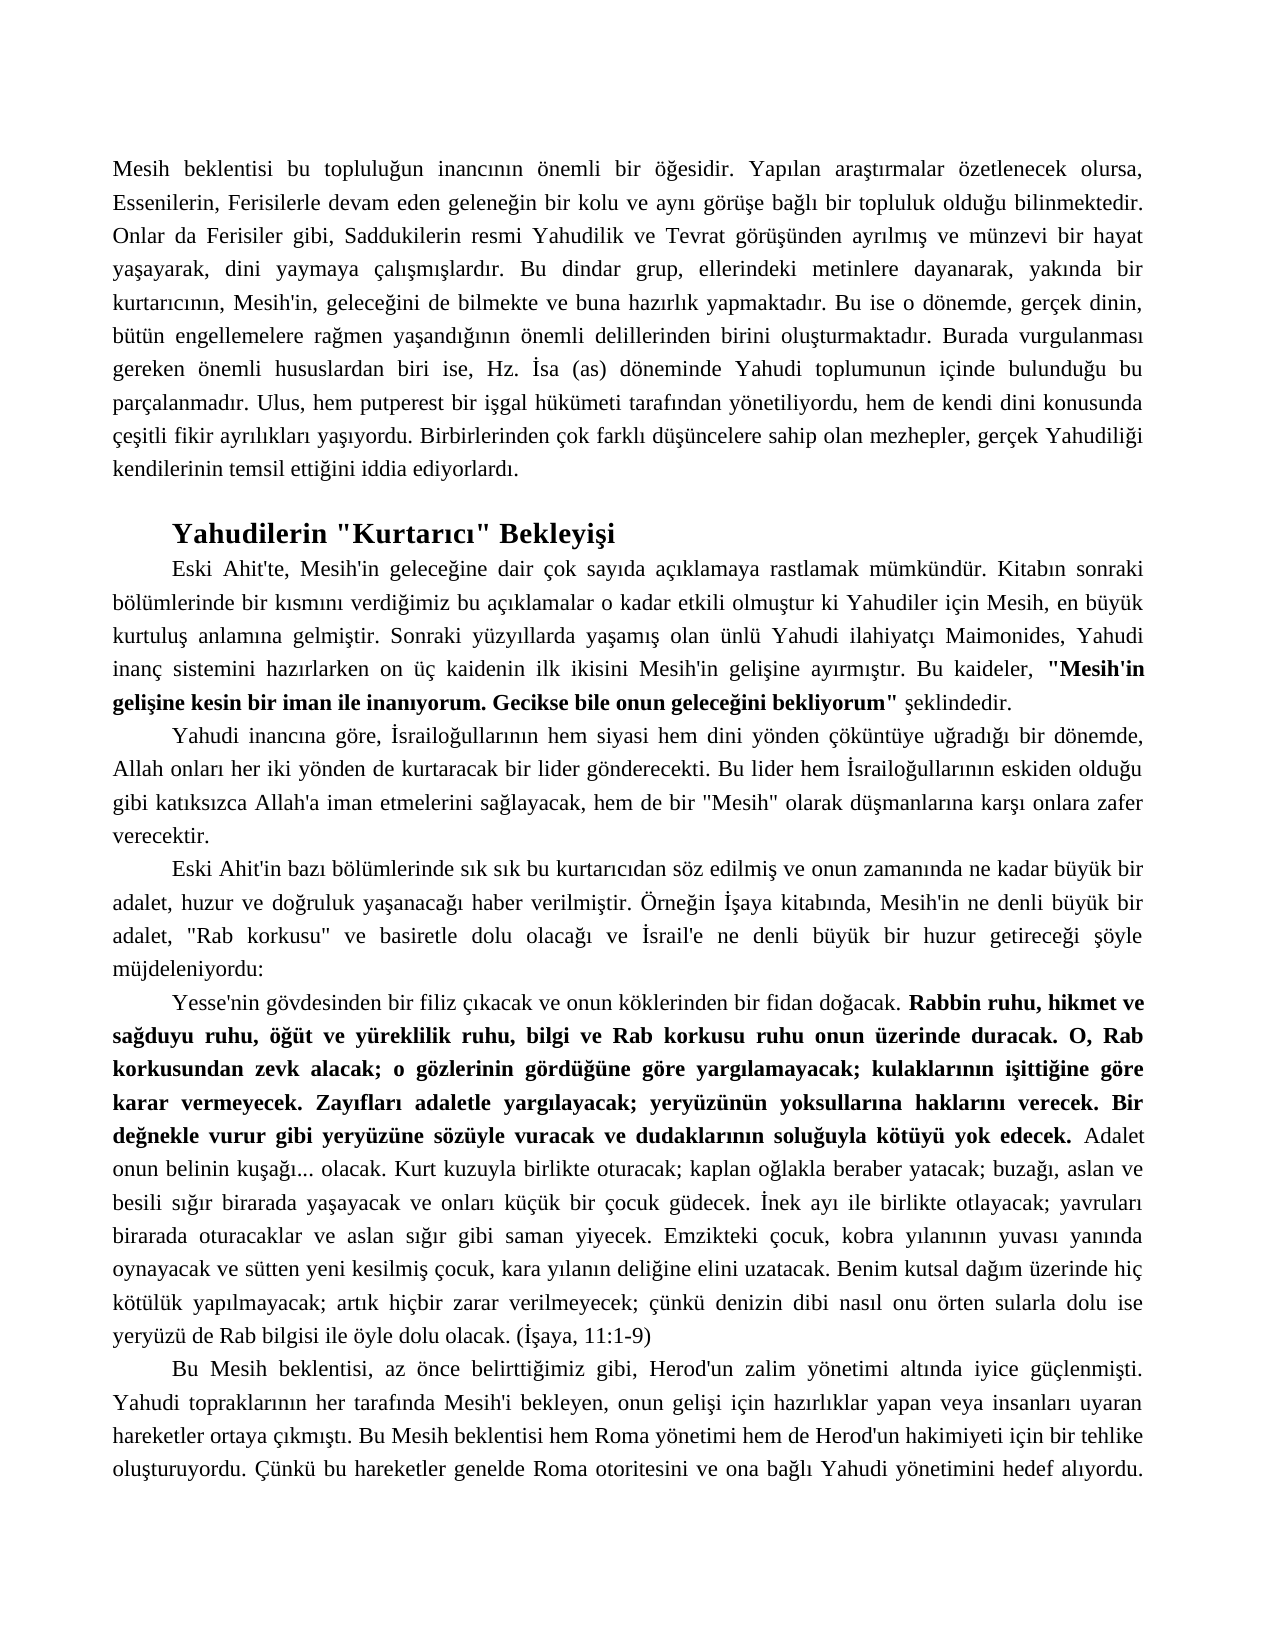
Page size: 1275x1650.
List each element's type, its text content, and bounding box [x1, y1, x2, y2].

text Yahudi inancına göre, İsrailoğullarının hem siyasi hem dini yönden çöküntüye uğradığı bir dönemde, Allah onları her iki yönden de kurtaracak bir lider gönderecekti. Bu lider hem İsrailoğullarının eskiden olduğu gibi katıksızca Allah'a iman etmelerini sağlayacak, hem de bir "Mesih" olarak düşmanlarına karşı onlara zafer verecektir. [112, 717, 1145, 850]
text Mesih beklentisi bu topluluğun inancının önemli bir öğesidir. Yapılan araştırmalar özetlenecek olursa, Essenilerin, Ferisilerle devam eden geleneğin bir kolu ve aynı görüşe bağlı bir topluluk olduğu bilinmektedir. Onlar da Ferisiler gibi, Saddukilerin resmi Yahudilik ve Tevrat görüşünden ayrılmış ve münzevi bir hayat yaşayarak, dini yaymaya çalışmışlardır. Bu dindar grup, ellerindeki metinlere dayanarak, yakında bir kurtarıcının, Mesih'in, geleceğini de bilmekte ve buna hazırlık yapmaktadır. Bu ise o dönemde, gerçek dinin, bütün engellemelere rağmen yaşandığının önemli delillerinden birini oluşturmaktadır. Burada vurgulanması gereken önemli hususlardan biri ise, Hz. İsa (as) döneminde Yahudi toplumunun içinde bulunduğu bu parçalanmadır. Ulus, hem putperest bir işgal hükümeti tarafından yönetiliyordu, hem de kendi dini konusunda çeşitli fikir ayrılıkları yaşıyordu. Birbirlerinden çok farklı düşüncelere sahip olan mezhepler, gerçek Yahudiliği kendilerinin temsil ettiğini iddia ediyorlardı. [112, 150, 1145, 483]
text Eski Ahit'in bazı bölümlerinde sık sık bu kurtarıcıdan söz edilmiş ve onun zamanında ne kadar büyük bir adalet, huzur ve doğruluk yaşanacağı haber verilmiştir. Örneğin İşaya kitabında, Mesih'in ne denli büyük bir adalet, "Rab korkusu" ve basiretle dolu olacağı ve İsrail'e ne denli büyük bir huzur getireceği şöyle müjdeleniyordu: [112, 850, 1145, 983]
text Bu Mesih beklentisi, az önce belirttiğimiz gibi, Herod'un zalim yönetimi altında iyice güçlenmişti. Yahudi topraklarının her tarafında Mesih'i bekleyen, onun gelişi için hazırlıklar yapan veya insanları uyaran hareketler ortaya çıkmıştı. Bu Mesih beklentisi hem Roma yönetimi hem de Herod'un hakimiyeti için bir tehlike oluşturuyordu. Çünkü bu hareketler genelde Roma otoritesini ve ona bağlı Yahudi yönetimini hedef alıyordu. [112, 1350, 1145, 1483]
text Eski Ahit'te, Mesih'in geleceğine dair çok sayıda açıklamaya rastlamak mümkündür. Kitabın sonraki bölümlerinde bir kısmını verdiğimiz bu açıklamalar o kadar etkili olmuştur ki Yahudiler için Mesih, en büyük kurtuluş anlamına gelmiştir. Sonraki yüzyıllarda yaşamış olan ünlü Yahudi ilahiyatçı Maimonides, Yahudi inanç sistemini hazırlarken on üç kaidenin ilk ikisini Mesih'in gelişine ayırmıştır. Bu kaideler, "Mesih'in gelişine kesin bir iman ile inanıyorum. Gecikse bile onun geleceğini bekliyorum" şeklindedir. [112, 550, 1145, 717]
text Yahudilerin "Kurtarıcı" Bekleyişi [112, 517, 1145, 550]
text Yesse'nin gövdesinden bir filiz çıkacak ve onun köklerinden bir fidan doğacak. Rabbin ruhu, hikmet ve sağduyu ruhu, öğüt ve yüreklilik ruhu, bilgi ve Rab korkusu ruhu onun üzerinde duracak. O, Rab korkusundan zevk alacak; o gözlerinin gördüğüne göre yargılamayacak; kulaklarının işittiğine göre karar vermeyecek. Zayıfları adaletle yargılayacak; yeryüzünün yoksullarına haklarını verecek. Bir değnekle vurur gibi yeryüzüne sözüyle vuracak ve dudaklarının soluğuyla kötüyü yok edecek. Adalet onun belinin kuşağı... olacak. Kurt kuzuyla birlikte oturacak; kaplan oğlakla beraber yatacak; buzağı, aslan ve besili sığır birarada yaşayacak ve onları küçük bir çocuk güdecek. İnek ayı ile birlikte otlayacak; yavruları birarada oturacaklar ve aslan sığır gibi saman yiyecek. Emzikteki çocuk, kobra yılanının yuvası yanında oynayacak ve sütten yeni kesilmiş çocuk, kara yılanın deliğine elini uzatacak. Benim kutsal dağım üzerinde hiç kötülük yapılmayacak; artık hiçbir zarar verilmeyecek; çünkü denizin dibi nasıl onu örten sularla dolu ise yeryüzü de Rab bilgisi ile öyle dolu olacak. (İşaya, 11:1-9) [112, 983, 1145, 1350]
